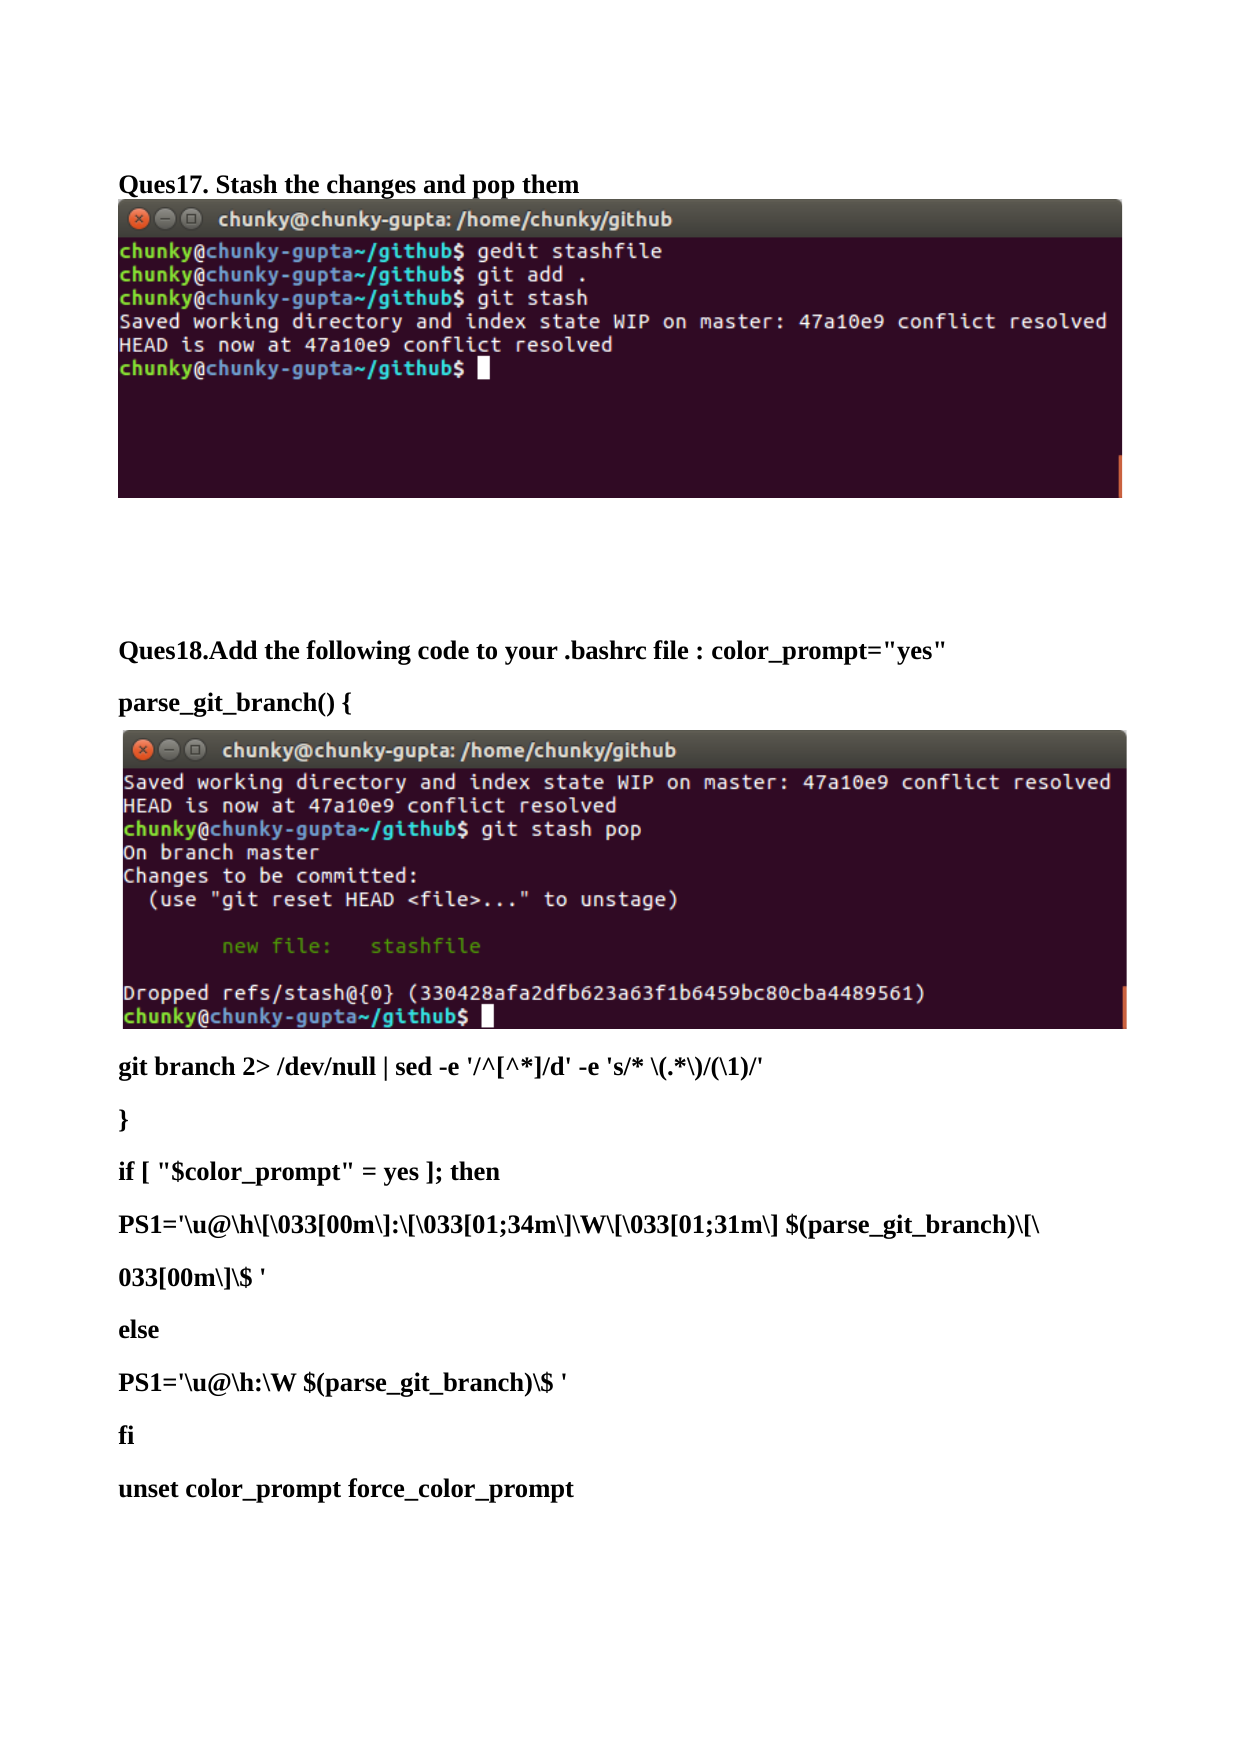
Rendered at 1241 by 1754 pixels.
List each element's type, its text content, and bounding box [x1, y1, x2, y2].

text Ques17. Stash the changes and pop them [118, 147, 1122, 199]
picture [118, 199, 1123, 498]
text Ques18.Add the following code to your .bashrc file : color_prompt="yes" parse_git_branch() { git branch 2> /dev/null | sed -e '/^[^*]/d' -e 's/* \(.*\)/(\1)/' } if [ "$color_prompt" = yes ]; then PS1='\u@\h\[\033[00m\]:\[\033[01;34m\]\W\[\033[01;31m\] $(parse_git_branch)\[\033[00m\]\$ ' else PS1='\u@\h:\W $(parse_git_branch)\$ ' fi unset color_prompt force_color_prompt [118, 612, 1122, 1503]
picture [122, 730, 1127, 1029]
